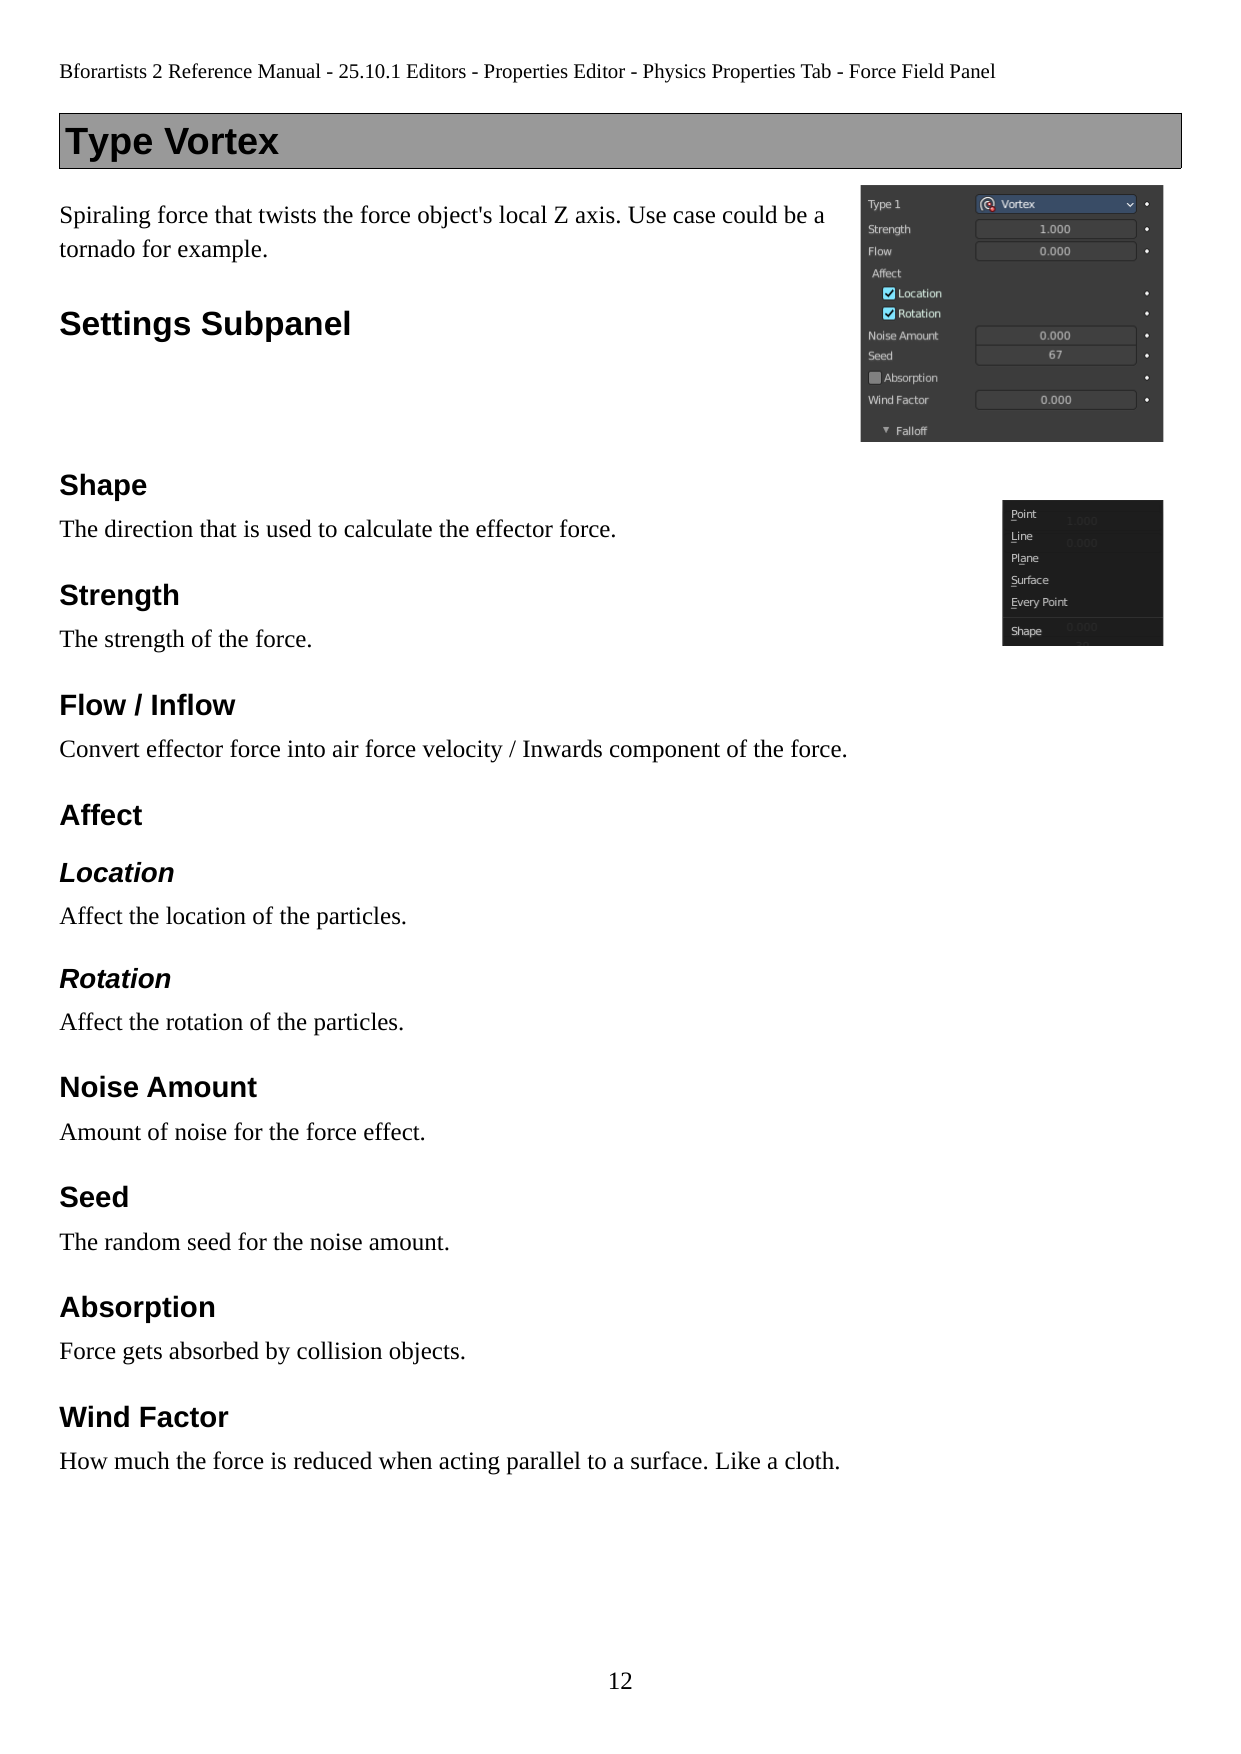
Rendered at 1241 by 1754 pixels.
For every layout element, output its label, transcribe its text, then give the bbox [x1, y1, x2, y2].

text Amount of noise for the force effect. [59, 1117, 1181, 1145]
subtitle Strength [59, 578, 1002, 612]
subtitle Wind Factor [59, 1400, 1181, 1434]
subtitle Seed [59, 1180, 1181, 1214]
picture [1002, 500, 1164, 646]
text The direction that is used to calculate the effector force. [59, 514, 1002, 543]
text Convert effector force into air force velocity / Inwards component of the force. [59, 734, 1181, 763]
subtitle [1164, 578, 1181, 612]
subtitle Location [59, 856, 1181, 888]
subtitle Noise Amount [59, 1070, 1181, 1104]
subtitle Shape [59, 468, 1181, 502]
picture [860, 185, 1164, 442]
table_header Type Vortex [60, 114, 1181, 168]
text Spiraling force that twists the force object's local Z axis. Use case could be a tornado for example. [59, 200, 860, 263]
text Affect the location of the particles. [59, 901, 1181, 929]
text Affect the rotation of the particles. [59, 1007, 1181, 1036]
subtitle Settings Subpanel [59, 304, 860, 343]
text The random seed for the noise amount. [59, 1227, 1181, 1255]
subtitle Absorption [59, 1290, 1181, 1324]
subtitle Rotation [59, 962, 1181, 994]
subtitle Flow / Inflow [59, 688, 1181, 722]
text Force gets absorbed by collision objects. [59, 1336, 1181, 1365]
subtitle Affect [59, 798, 1181, 831]
text The strength of the force. [59, 624, 1181, 653]
text How much the force is reduced when acting parallel to a surface. Like a cloth. [59, 1446, 1181, 1475]
subtitle [1164, 304, 1181, 343]
